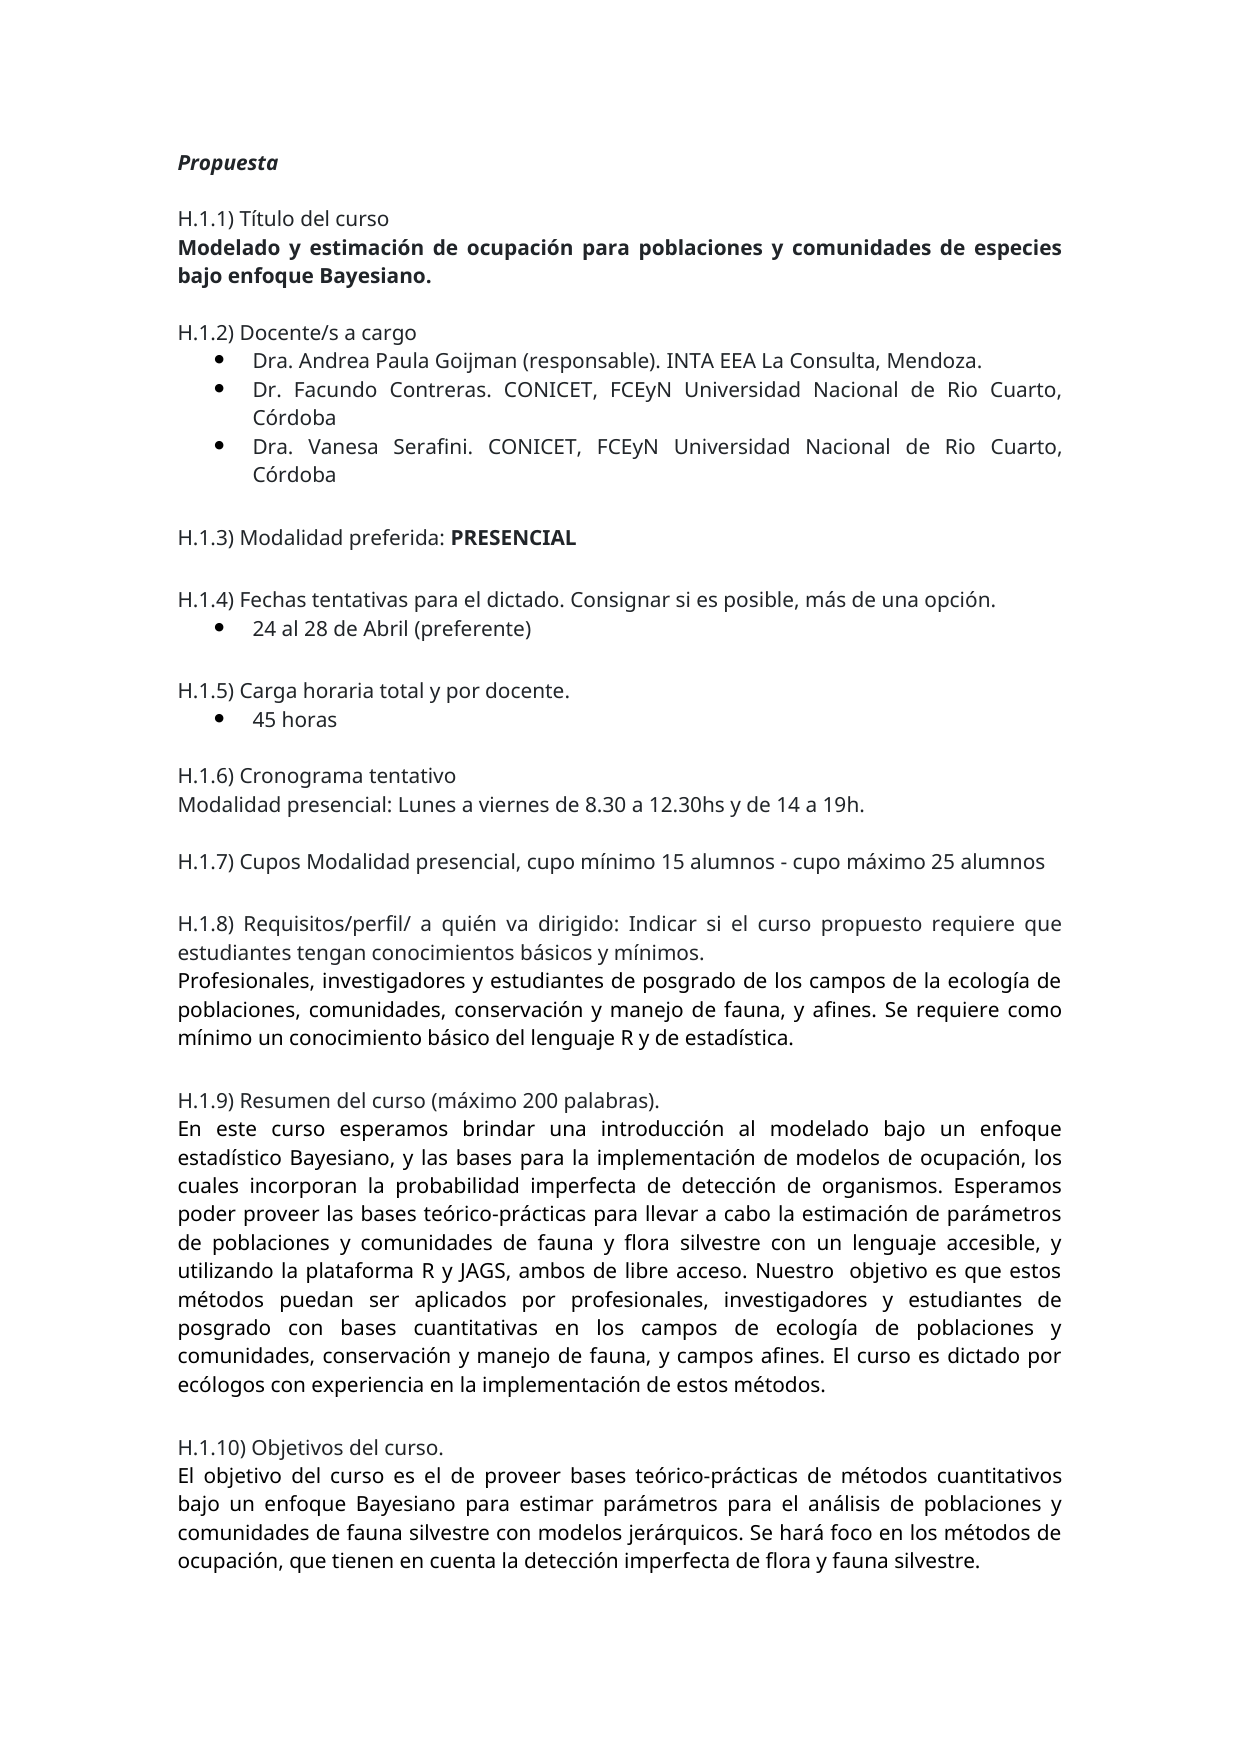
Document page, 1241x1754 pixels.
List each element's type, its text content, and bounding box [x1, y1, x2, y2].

text H.1.7) Cupos Modalidad presencial, cupo mínimo 15 alumnos - cupo máximo 25 alumnos [177, 847, 1063, 875]
text H.1.8) Requisitos/perfil/ a quién va dirigido: Indicar si el curso propuesto requiere que estudiantes tengan conocimientos básicos y mínimos. [177, 909, 1063, 966]
text Profesionales, investigadores y estudiantes de posgrado de los campos de la ecología de poblaciones, comunidades, conservación y manejo de fauna, y afines. Se requiere como mínimo un conocimiento básico del lenguaje R y de estadística. [177, 966, 1063, 1052]
text H.1.10) Objetivos del curso. [177, 1433, 1063, 1461]
text H.1.5) Carga horaria total y por docente. [177, 676, 1063, 705]
list Dr. Facundo Contreras. CONICET, FCEyN Universidad Nacional de Rio Cuarto, Córdoba [215, 375, 1063, 432]
text El objetivo del curso es el de proveer bases teórico-prácticas de métodos cuantitativos bajo un enfoque Bayesiano para estimar parámetros para el análisis de poblaciones y comunidades de fauna silvestre con modelos jerárquicos. Se hará foco en los métodos de ocupación, que tienen en cuenta la detección imperfecta de flora y fauna silvestre. [177, 1461, 1063, 1575]
text Modelado y estimación de ocupación para poblaciones y comunidades de especies bajo enfoque Bayesiano. [177, 233, 1063, 290]
list 24 al 28 de Abril (preferente) [215, 614, 1063, 642]
text H.1.9) Resumen del curso (máximo 200 palabras). [177, 1086, 1063, 1114]
text H.1.6) Cronograma tentativo [177, 762, 1063, 790]
text Modalidad presencial: Lunes a viernes de 8.30 a 12.30hs y de 14 a 19h. [177, 790, 1063, 818]
text H.1.3) Modalidad preferida: PRESENCIAL [177, 523, 1063, 551]
list Dra. Andrea Paula Goijman (responsable). INTA EEA La Consulta, Mendoza. [215, 347, 1063, 375]
list Dra. Vanesa Serafini. CONICET, FCEyN Universidad Nacional de Rio Cuarto, Córdoba [215, 432, 1063, 489]
text H.1.1) Título del curso [177, 204, 1063, 233]
text H.1.2) Docente/s a cargo [177, 318, 1063, 347]
list 45 horas [215, 705, 1063, 733]
text En este curso esperamos brindar una introducción al modelado bajo un enfoque estadístico Bayesiano, y las bases para la implementación de modelos de ocupación, los cuales incorporan la probabilidad imperfecta de detección de organismos. Esperamos poder proveer las bases teórico-prácticas para llevar a cabo la estimación de parámetros de poblaciones y comunidades de fauna y flora silvestre con un lenguaje accesible, y utilizando la plataforma R y JAGS, ambos de libre acceso. Nuestro objetivo es que estos métodos puedan ser aplicados por profesionales, investigadores y estudiantes de posgrado con bases cuantitativas en los campos de ecología de poblaciones y comunidades, conservación y manejo de fauna, y campos afines. El curso es dictado por ecólogos con experiencia en la implementación de estos métodos. [177, 1114, 1063, 1398]
text H.1.4) Fechas tentativas para el dictado. Consignar si es posible, más de una opción. [177, 585, 1063, 614]
text Propuesta [177, 148, 1063, 176]
